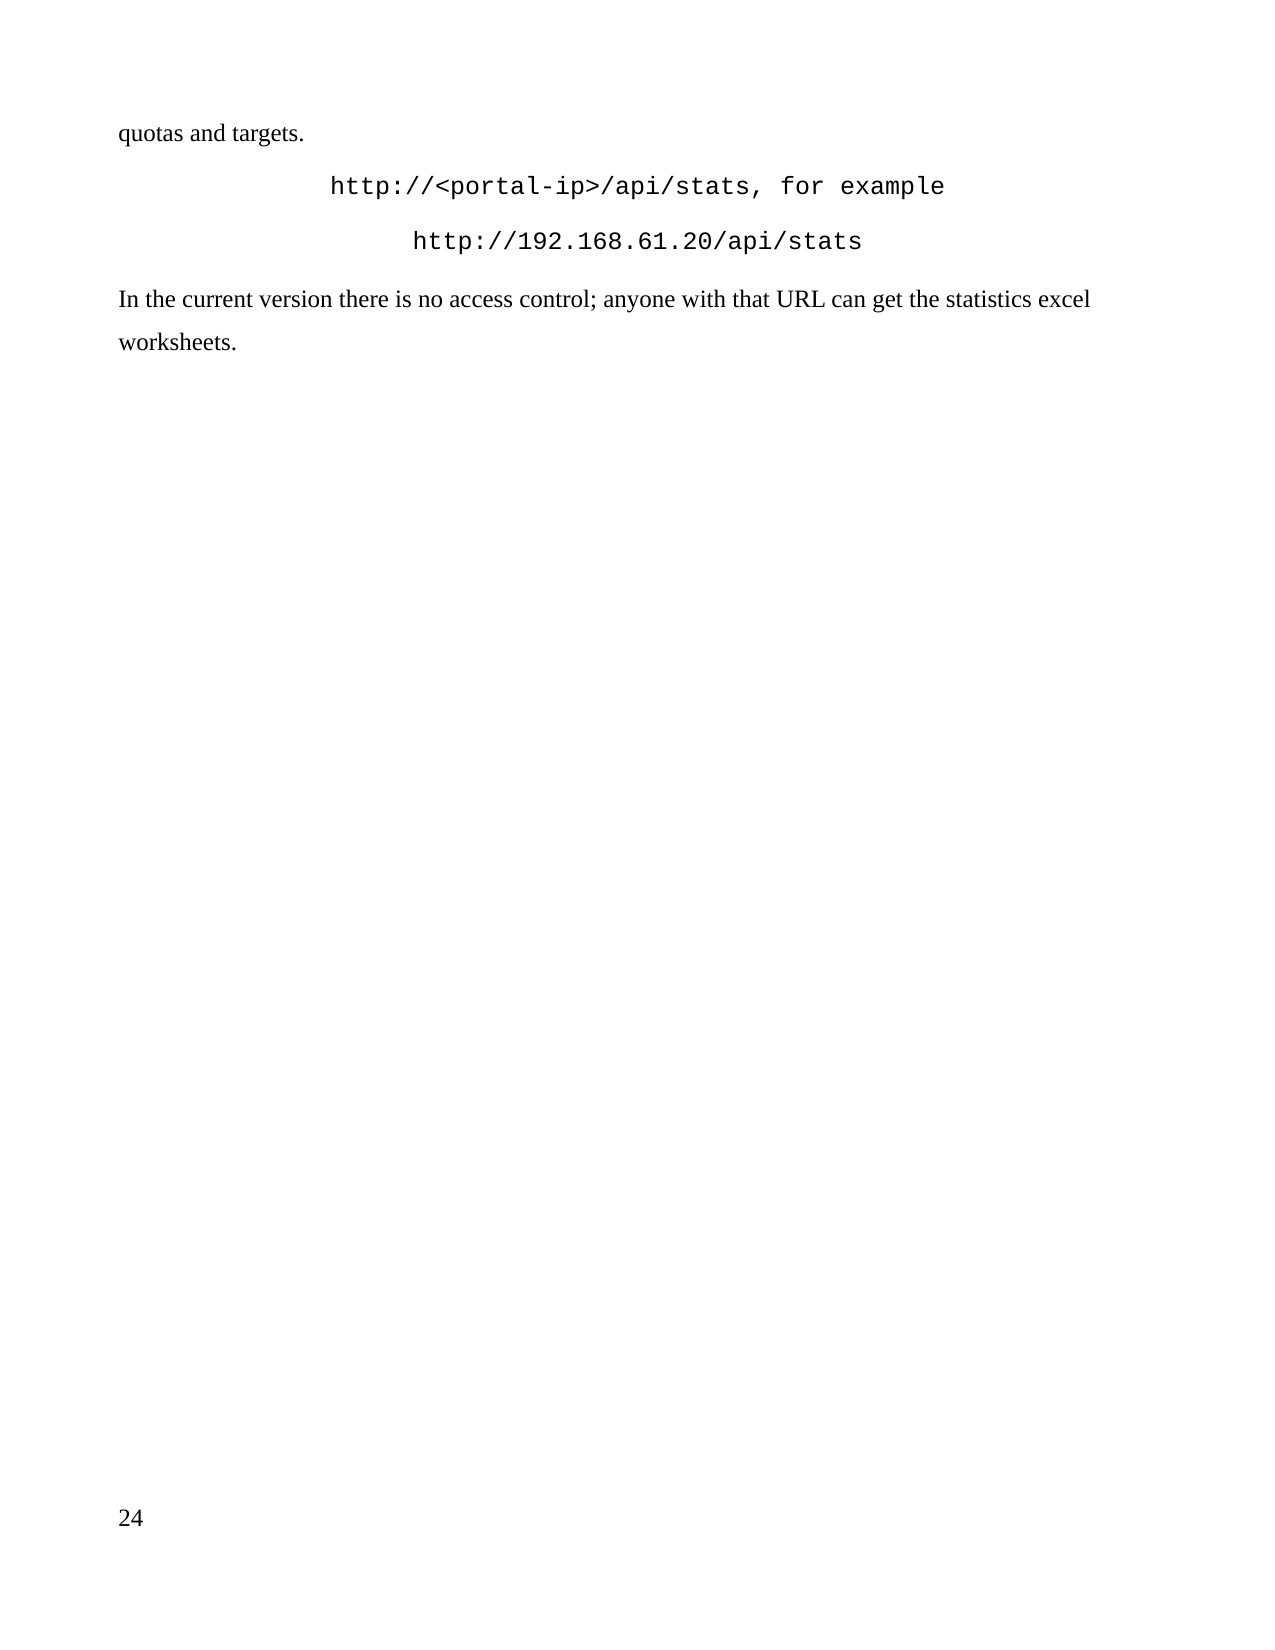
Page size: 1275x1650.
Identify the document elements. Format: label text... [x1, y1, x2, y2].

text In the current version there is no access control; anyone with that URL can get the statistics excel worksheets. [118, 284, 1157, 356]
text quotas and targets. [118, 118, 1157, 147]
text http://<portal-ip>/api/stats, for example [118, 174, 1157, 202]
text http://192.168.61.20/api/stats [118, 229, 1157, 257]
